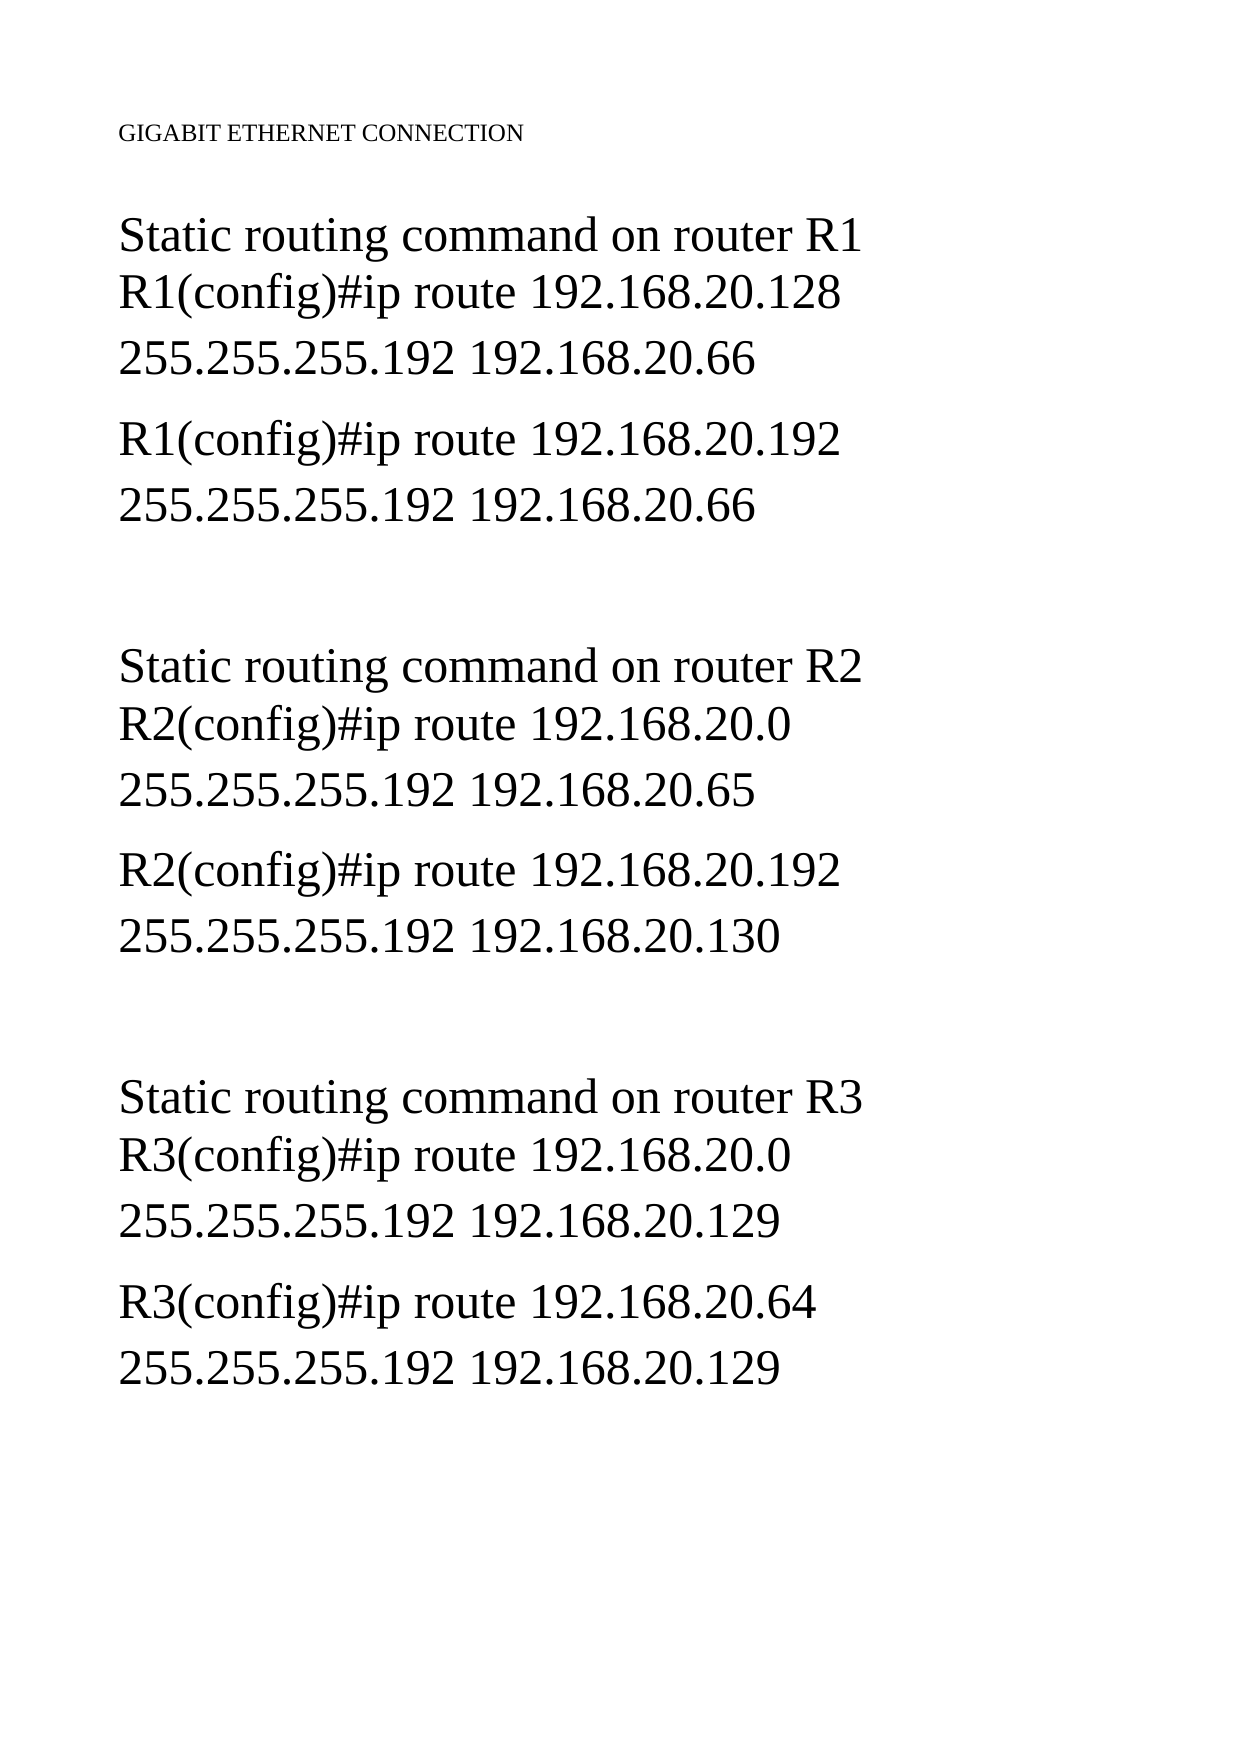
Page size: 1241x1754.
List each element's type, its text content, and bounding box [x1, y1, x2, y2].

text R3(config)#ip route 192.168.20.0 255.255.255.192 192.168.20.129 [118, 1125, 1122, 1248]
text Static routing command on router R3 [118, 1067, 1122, 1125]
text R2(config)#ip route 192.168.20.192 255.255.255.192 192.168.20.130 [118, 840, 1122, 963]
text R3(config)#ip route 192.168.20.64 255.255.255.192 192.168.20.129 [118, 1271, 1122, 1395]
text Static routing command on router R2 [118, 636, 1122, 693]
text R1(config)#ip route 192.168.20.192 255.255.255.192 192.168.20.66 [118, 408, 1122, 532]
text R2(config)#ip route 192.168.20.0 255.255.255.192 192.168.20.65 [118, 693, 1122, 817]
text R1(config)#ip route 192.168.20.128 255.255.255.192 192.168.20.66 [118, 262, 1122, 385]
text Static routing command on router R1 [118, 204, 1122, 262]
text GIGABIT ETHERNET CONNECTION [118, 118, 1122, 147]
